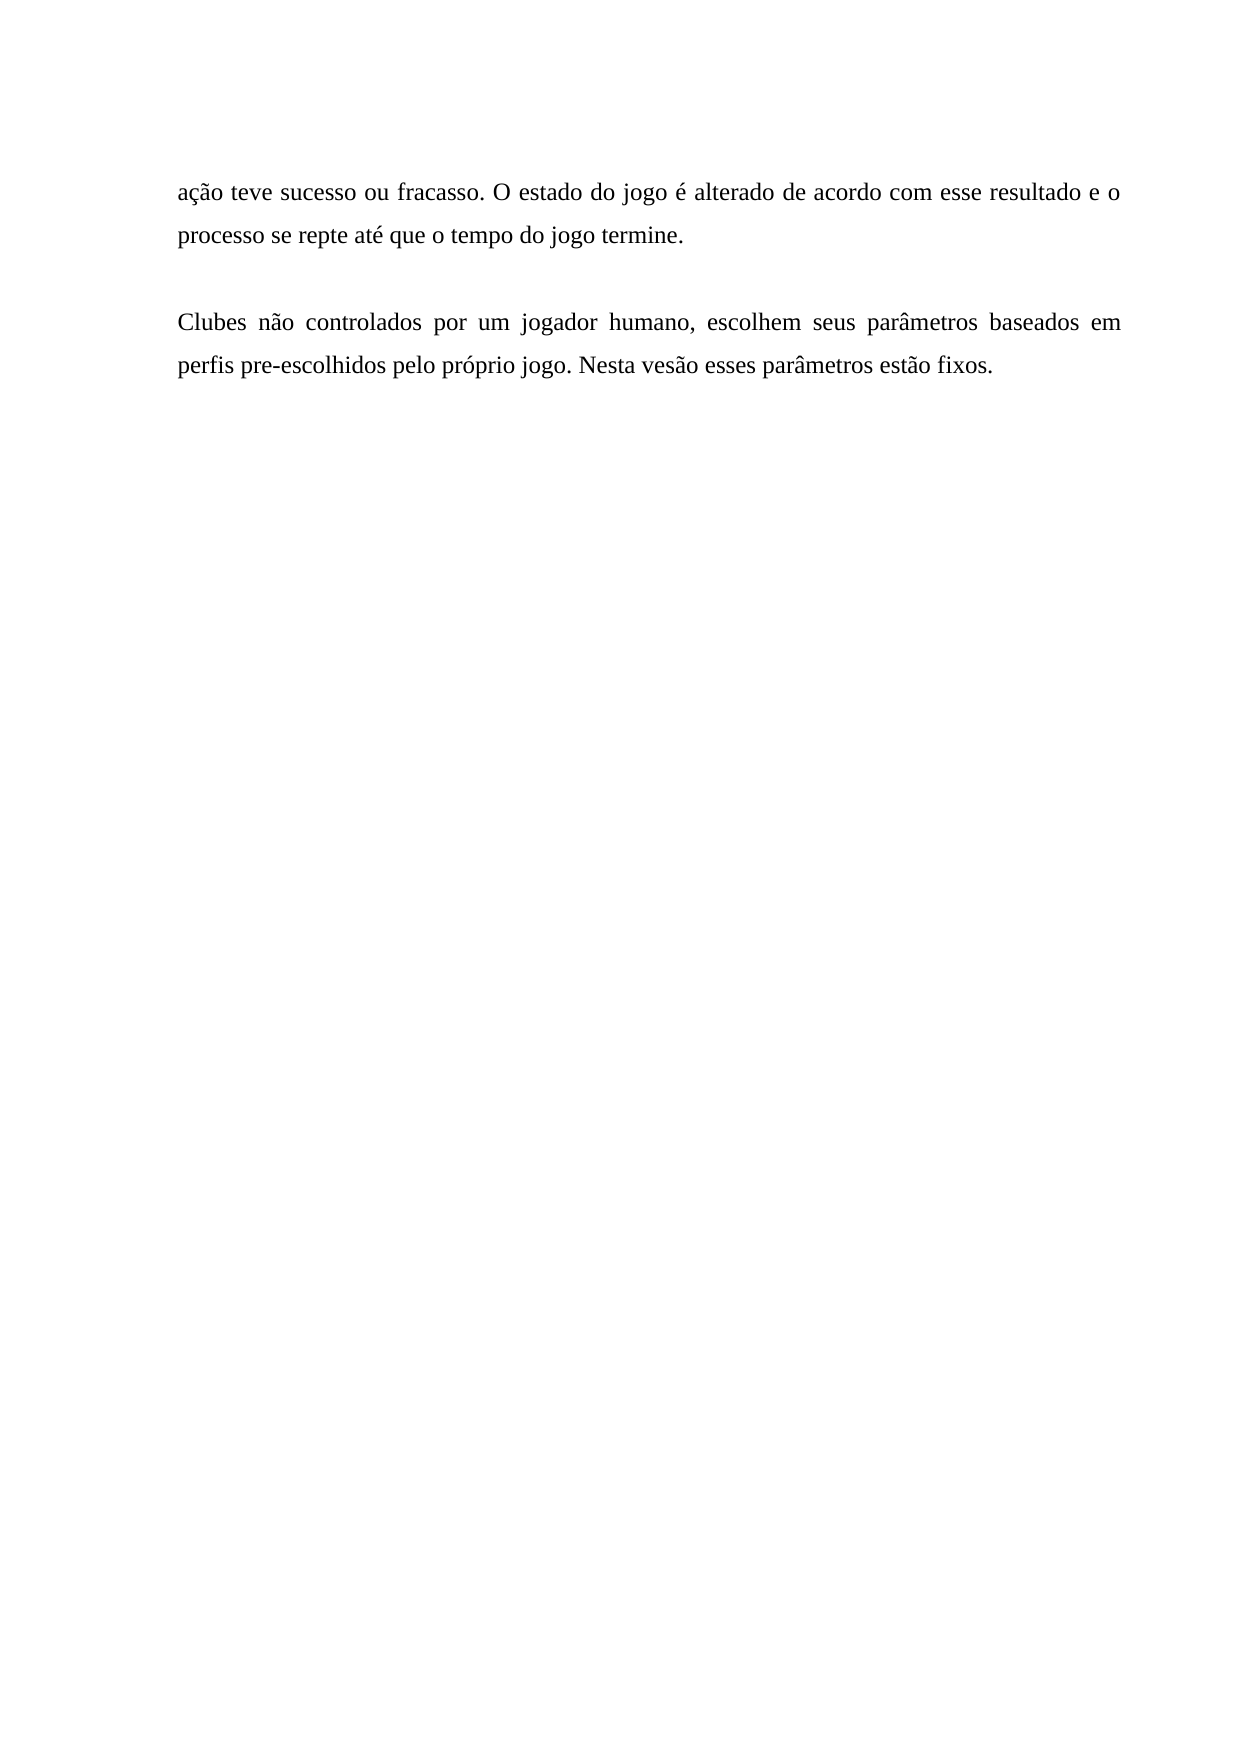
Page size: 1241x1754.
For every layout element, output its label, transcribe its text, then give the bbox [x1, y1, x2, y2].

text Clubes não controlados por um jogador humano, escolhem seus parâmetros baseados em perfis pre-escolhidos pelo próprio jogo. Nesta vesão esses parâmetros estão fixos. [177, 307, 1122, 378]
text ação teve sucesso ou fracasso. O estado do jogo é alterado de acordo com esse resultado e o processo se repte até que o tempo do jogo termine. [177, 177, 1122, 249]
